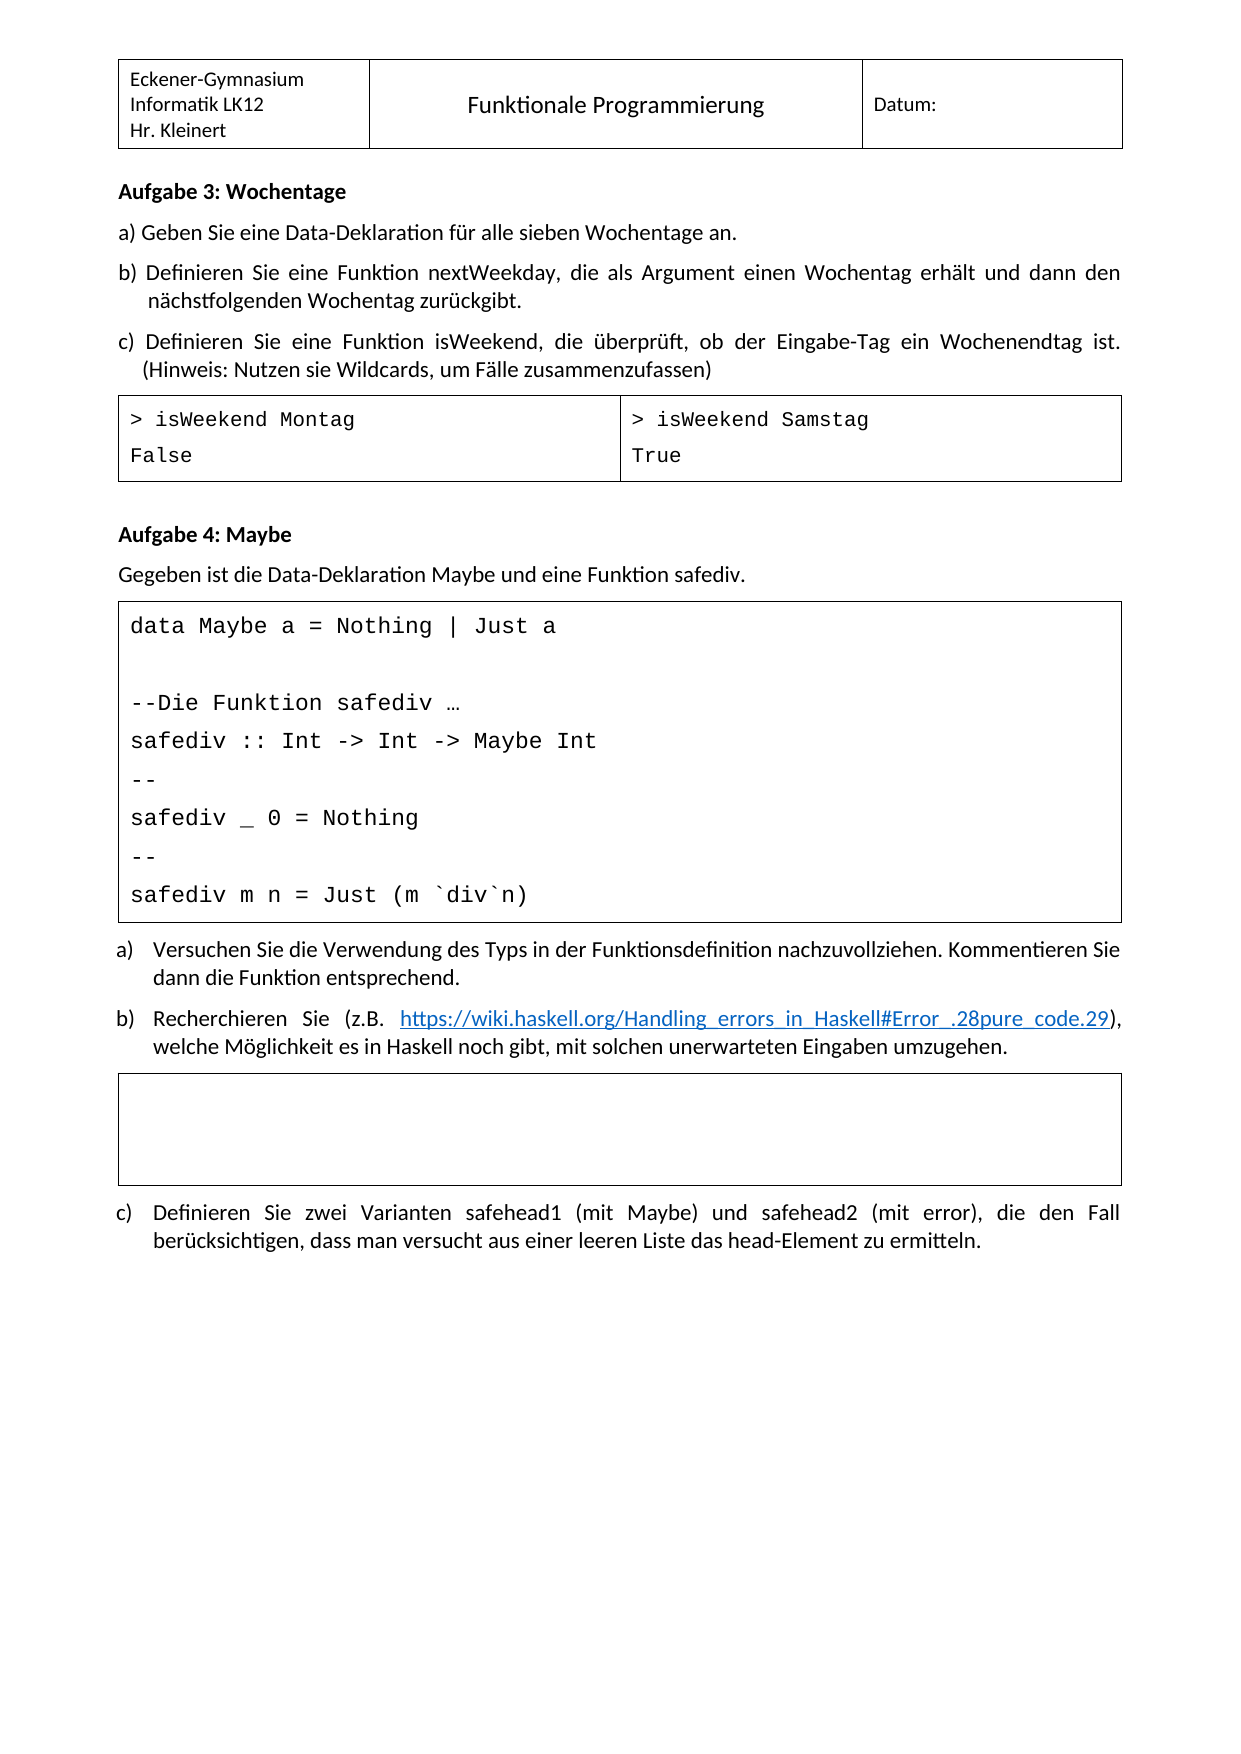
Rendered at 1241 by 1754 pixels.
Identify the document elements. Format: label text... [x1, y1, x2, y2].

text a) Geben Sie eine Data-Deklaration für alle sieben Wochentage an. [118, 218, 1122, 246]
text c) Definieren Sie eine Funktion isWeekend, die überprüft, ob der Eingabe-Tag ein Wochenendtag ist. (Hinweis: Nutzen sie Wildcards, um Fälle zusammenzufassen) [118, 327, 1122, 383]
list Recherchieren Sie (z.B. https://wiki.haskell.org/Handling_errors_in_Haskell#Error_.28pure_code.29), welche Möglichkeit es in Haskell noch gibt, mit solchen unerwarteten Eingaben umzugehen. [116, 1004, 1122, 1060]
table_header > isWeekend Montag False [119, 396, 620, 481]
list Versuchen Sie die Verwendung des Typs in der Funktionsdefinition nachzuvollziehen. Kommentieren Sie dann die Funktion entsprechend. [116, 935, 1122, 991]
table_header > isWeekend Samstag True [621, 396, 1121, 481]
text Aufgabe 3: Wochentage [118, 177, 1122, 205]
table_header [119, 1074, 1121, 1185]
text Aufgabe 4: Maybe [118, 520, 1122, 548]
table_header data Maybe a = Nothing | Just a --Die Funktion safediv … safediv :: Int -> Int -> Maybe Int -- safediv _ 0 = Nothing -- safediv m n = Just (m `div`n) [119, 602, 1121, 922]
text Gegeben ist die Data-Deklaration Maybe und eine Funktion safediv. [118, 560, 1122, 588]
list Definieren Sie zwei Varianten safehead1 (mit Maybe) und safehead2 (mit error), die den Fall berücksichtigen, dass man versucht aus einer leeren Liste das head-Element zu ermitteln. [116, 1198, 1122, 1254]
text b) Definieren Sie eine Funktion nextWeekday, die als Argument einen Wochentag erhält und dann den nächstfolgenden Wochentag zurückgibt. [118, 258, 1122, 314]
